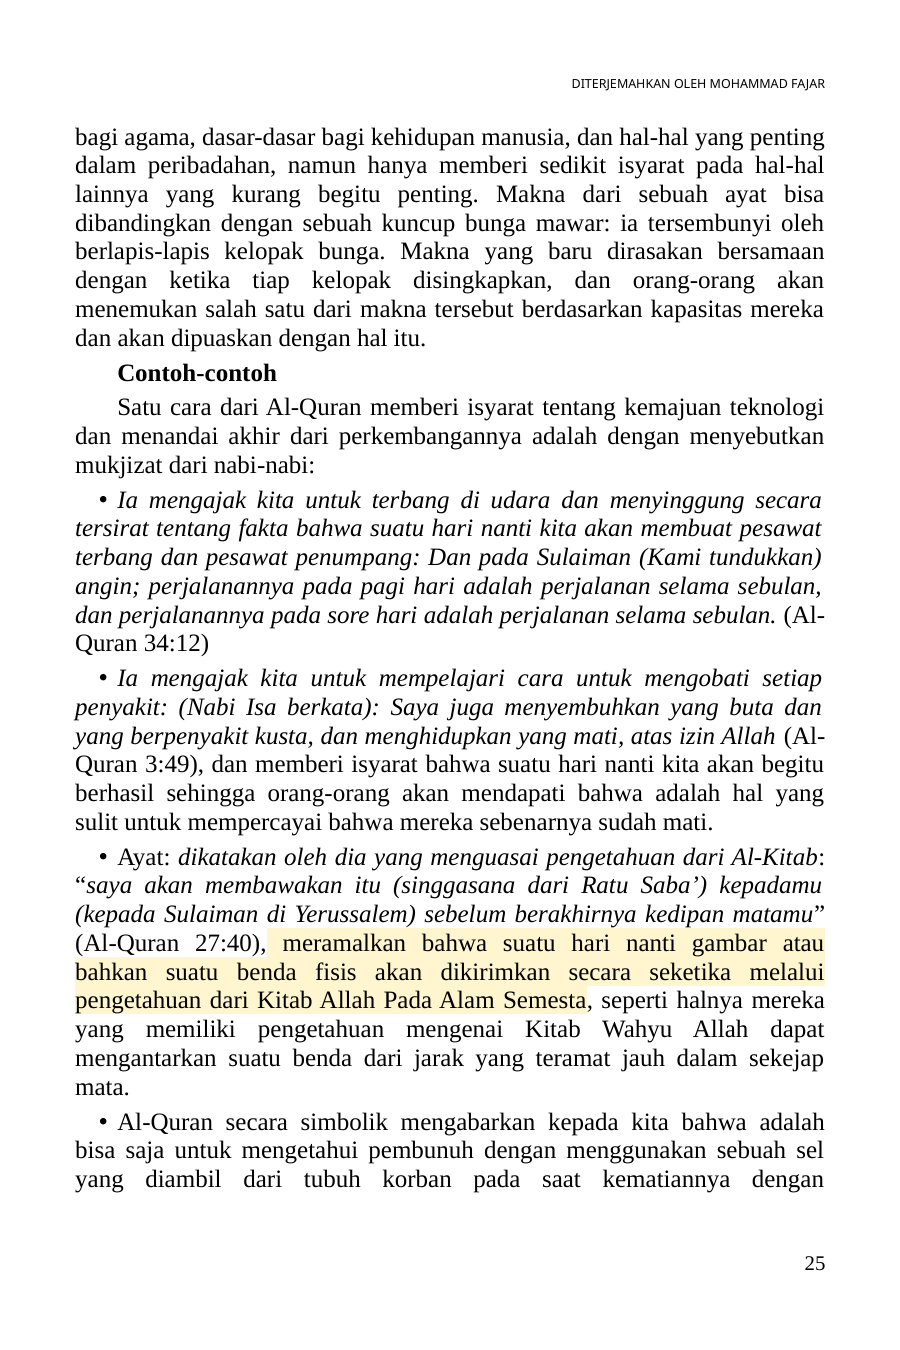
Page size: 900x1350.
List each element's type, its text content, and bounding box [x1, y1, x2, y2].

list Ayat: dikatakan oleh dia yang menguasai pengetahuan dari Al-Kitab: “saya akan membawakan itu (singgasana dari Ratu Saba’) kepadamu (kepada Sulaiman di Yerussalem) sebelum berakhirnya kedipan matamu” (Al-Quran 27:40), meramalkan bahwa suatu hari nanti gambar atau bahkan suatu benda fisis akan dikirimkan secara seketika melalui pengetahuan dari Kitab Allah Pada Alam Semesta, seperti halnya mereka yang memiliki pengetahuan mengenai Kitab Wahyu Allah dapat mengantarkan suatu benda dari jarak yang teramat jauh dalam sekejap mata. [75, 842, 825, 1101]
list Al-Quran secara simbolik mengabarkan kepada kita bahwa adalah bisa saja untuk mengetahui pembunuh dengan menggunakan sebuah sel yang diambil dari tubuh korban pada saat kematiannya dengan [75, 1107, 825, 1193]
text bagi agama, dasar-dasar bagi kehidupan manusia, dan hal-hal yang penting dalam peribadahan, namun hanya memberi sedikit isyarat pada hal-hal lainnya yang kurang begitu penting. Makna dari sebuah ayat bisa dibandingkan dengan sebuah kuncup bunga mawar: ia tersembunyi oleh berlapis-lapis kelopak bunga. Makna yang baru dirasakan bersamaan dengan ketika tiap kelopak disingkapkan, dan orang-orang akan menemukan salah satu dari makna tersebut berdasarkan kapasitas mereka dan akan dipuaskan dengan hal itu. [75, 122, 825, 352]
list Ia mengajak kita untuk mempelajari cara untuk mengobati setiap penyakit: (Nabi Isa berkata): Saya juga menyembuhkan yang buta dan yang berpenyakit kusta, dan menghidupkan yang mati, atas izin Allah (Al-Quran 3:49), dan memberi isyarat bahwa suatu hari nanti kita akan begitu berhasil sehingga orang-orang akan mendapati bahwa adalah hal yang sulit untuk mempercayai bahwa mereka sebenarnya sudah mati. [75, 663, 825, 836]
text Satu cara dari Al-Quran memberi isyarat tentang kemajuan teknologi dan menandai akhir dari perkembangannya adalah dengan menyebutkan mukjizat dari nabi-nabi: [75, 392, 825, 479]
text Contoh-contoh [75, 358, 825, 386]
list Ia mengajak kita untuk terbang di udara dan menyinggung secara tersirat tentang fakta bahwa suatu hari nanti kita akan membuat pesawat terbang dan pesawat penumpang: Dan pada Sulaiman (Kami tundukkan) angin; perjalanannya pada pagi hari adalah perjalanan selama sebulan, dan perjalanannya pada sore hari adalah perjalanan selama sebulan. (Al-Quran 34:12) [75, 485, 825, 657]
